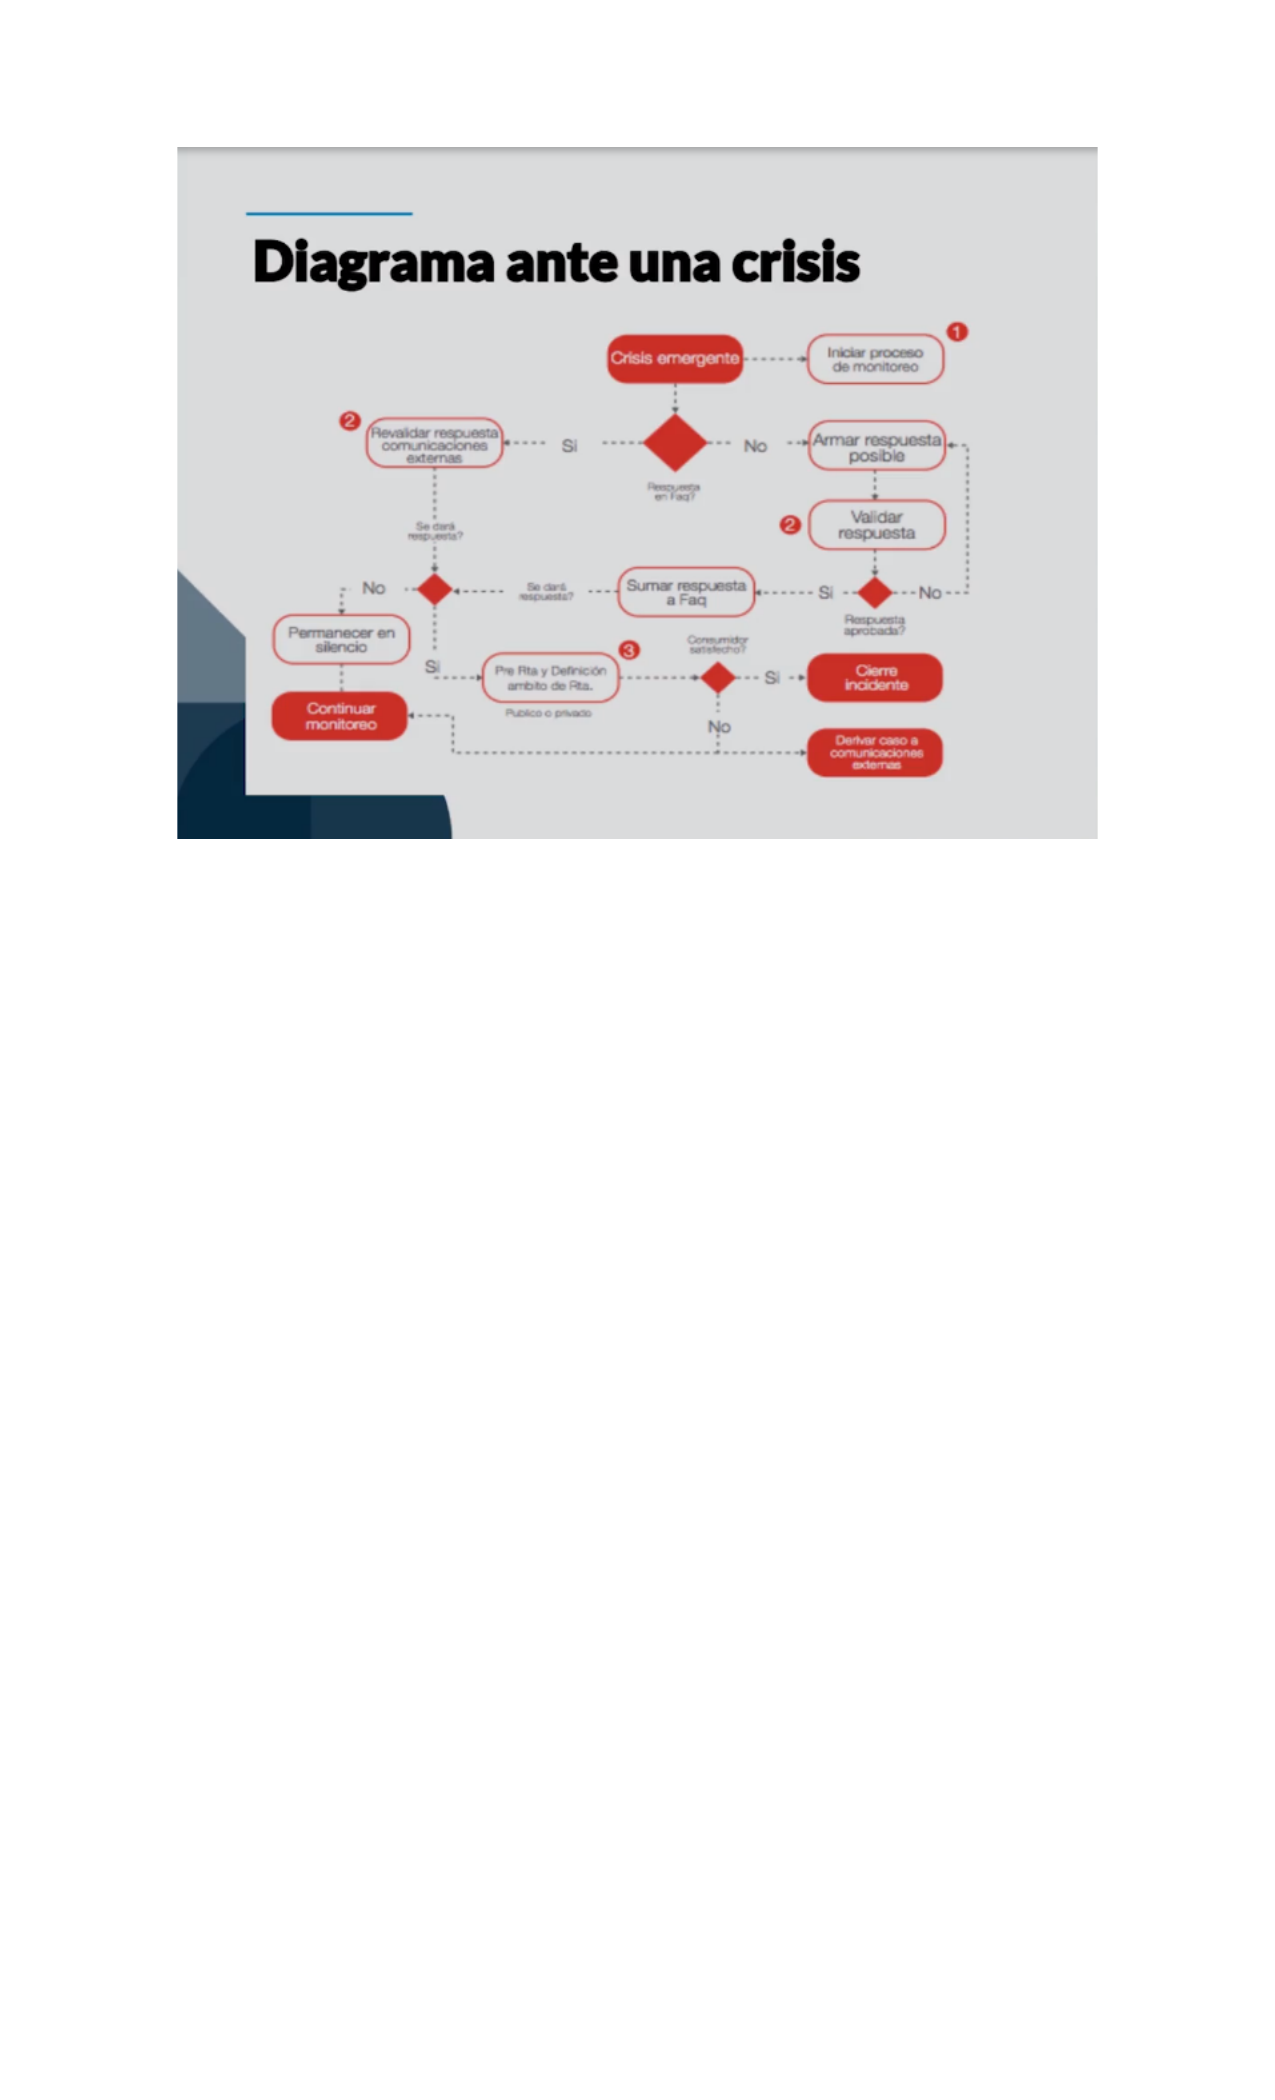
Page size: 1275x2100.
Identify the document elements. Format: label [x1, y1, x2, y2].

picture [177, 147, 1098, 839]
